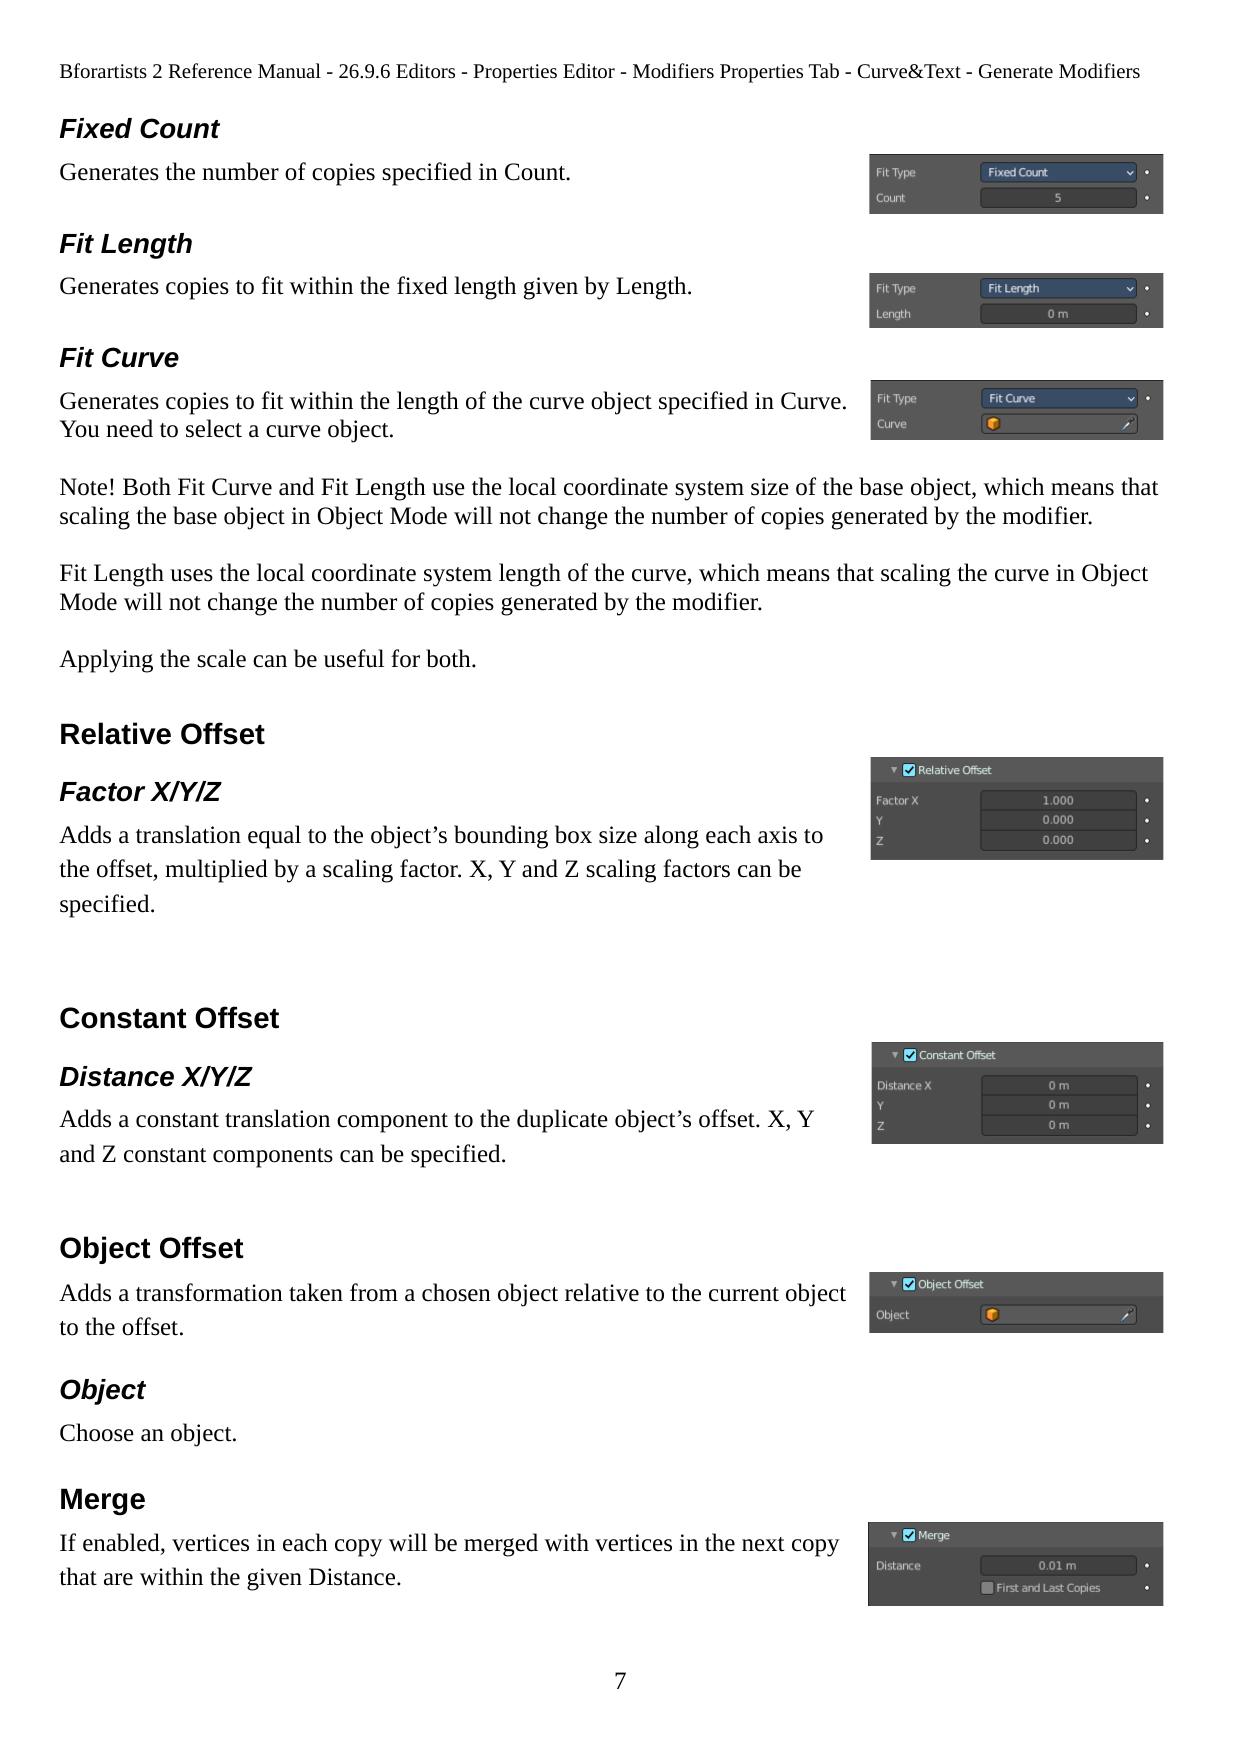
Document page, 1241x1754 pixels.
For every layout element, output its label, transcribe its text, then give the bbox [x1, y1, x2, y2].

subtitle [1164, 1060, 1181, 1092]
subtitle Fit Curve [59, 341, 1181, 373]
picture [871, 1042, 1164, 1144]
picture [870, 380, 1164, 440]
text Note! Both Fit Curve and Fit Length use the local coordinate system size of the base object, which means that scaling the base object in Object Mode will not change the number of copies generated by the modifier. [59, 472, 1181, 529]
subtitle Fit Length [59, 227, 1181, 259]
subtitle Distance X/Y/Z [59, 1060, 871, 1092]
subtitle Fixed Count [59, 113, 1181, 144]
subtitle Merge [59, 1482, 1181, 1515]
subtitle Object [59, 1374, 1181, 1406]
subtitle Factor X/Y/Z [59, 775, 870, 807]
text Fit Length uses the local coordinate system length of the curve, which means that scaling the curve in Object Mode will not change the number of copies generated by the modifier. [59, 558, 1181, 616]
text Generates copies to fit within the fixed length given by Length. [59, 271, 1181, 300]
picture [869, 273, 1164, 328]
text Applying the scale can be useful for both. [59, 644, 1181, 673]
picture [869, 1272, 1164, 1333]
text Adds a translation equal to the object’s bounding box size along each axis to the offset, multiplied by a scaling factor. X, Y and Z scaling factors can be specified. [59, 820, 1181, 917]
text Generates the number of copies specified in Count. [59, 157, 869, 186]
text Adds a transformation taken from a chosen object relative to the current object to the offset. [59, 1278, 1181, 1341]
picture [869, 154, 1164, 214]
subtitle Relative Offset [59, 717, 1181, 750]
text Adds a constant translation component to the duplicate object’s offset. X, Y and Z constant components can be specified. [59, 1104, 1181, 1168]
text Generates copies to fit within the length of the curve object specified in Curve. You need to select a curve object. [59, 386, 1181, 443]
subtitle Object Offset [59, 1231, 1181, 1265]
picture [868, 1522, 1164, 1606]
subtitle Constant Offset [59, 1001, 1181, 1035]
text If enabled, vertices in each copy will be merged with vertices in the next copy that are within the given Distance. [59, 1528, 868, 1591]
text Choose an object. [59, 1418, 1181, 1447]
picture [870, 757, 1164, 860]
subtitle [1164, 775, 1181, 807]
